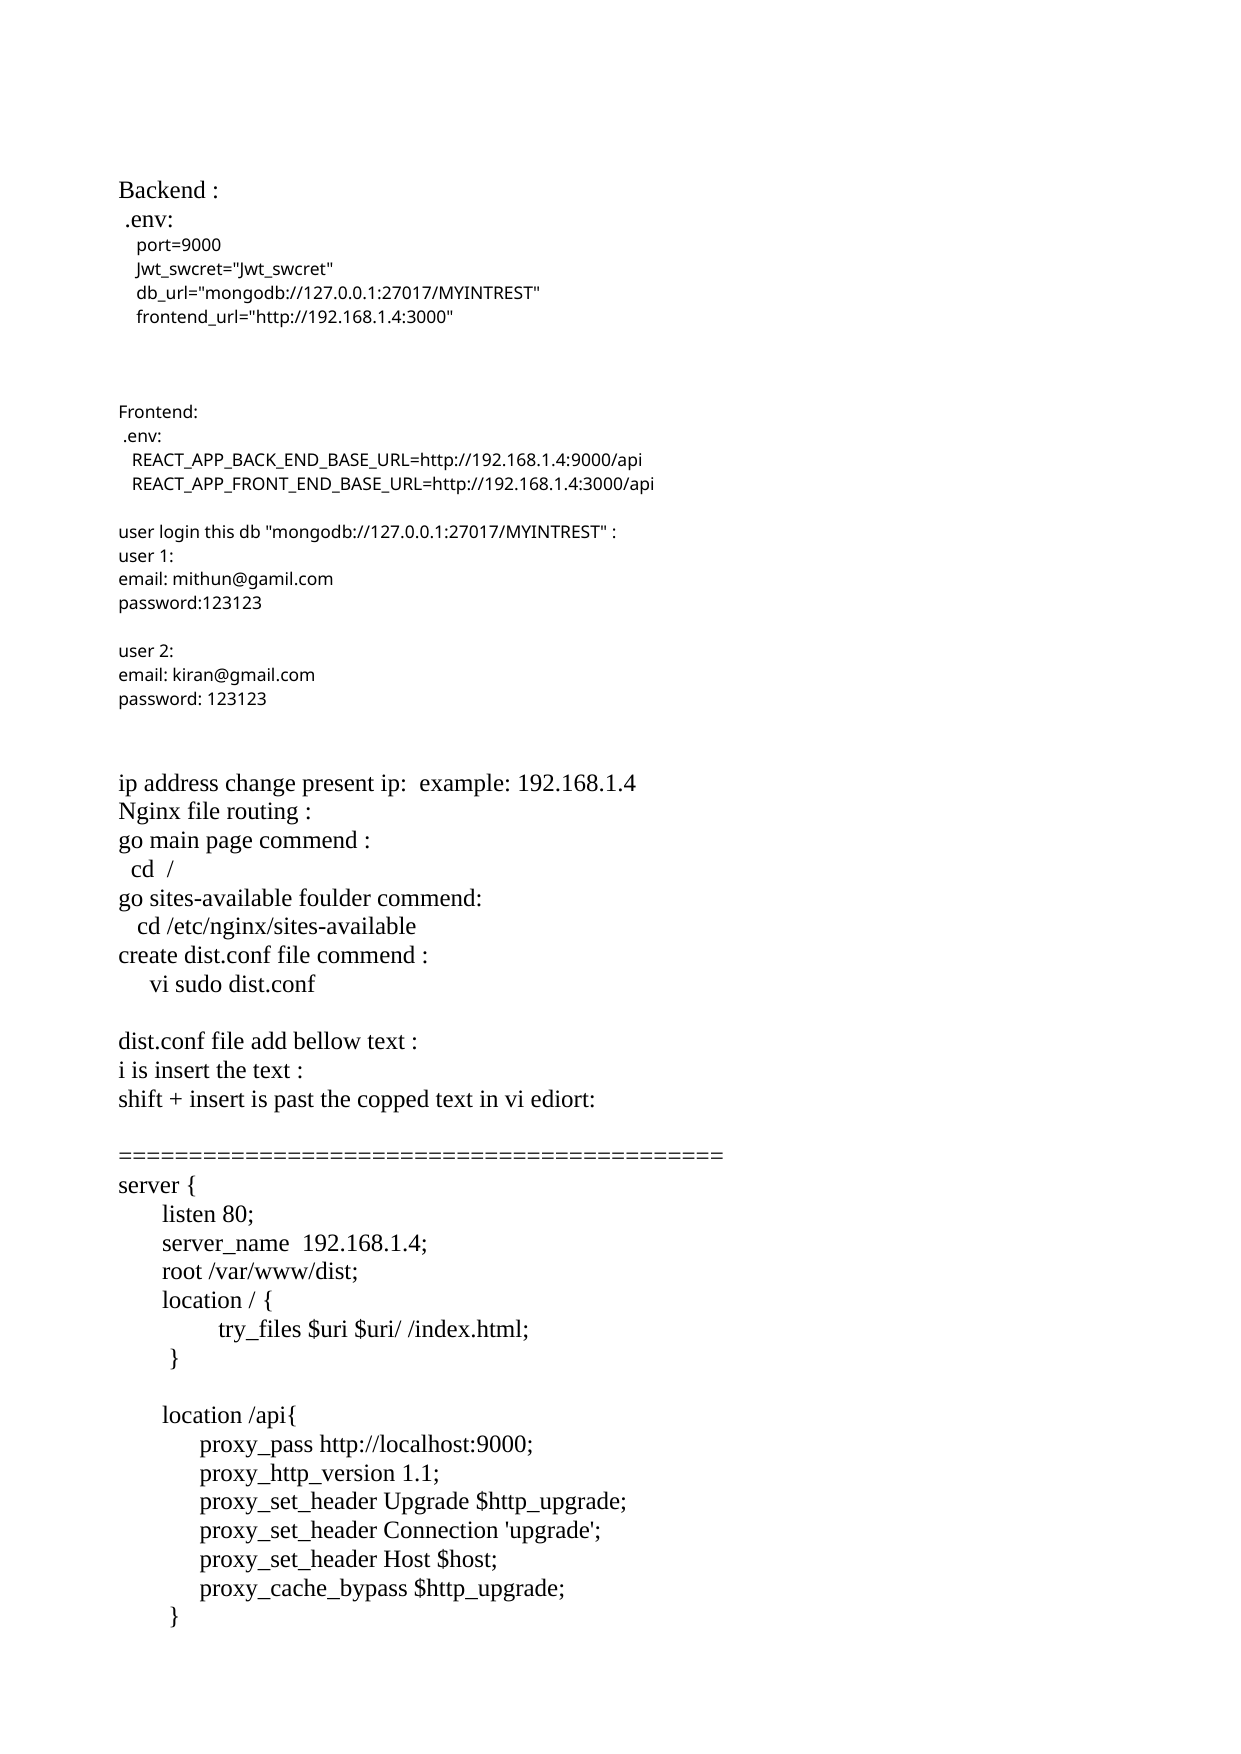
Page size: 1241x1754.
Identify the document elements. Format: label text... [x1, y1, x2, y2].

text db_url="mongodb://127.0.0.1:27017/MYINTREST" [118, 281, 1122, 305]
text Backend : [118, 176, 1122, 204]
text proxy_set_header Host $host; [118, 1544, 1122, 1573]
text Frontend: [118, 400, 1122, 424]
text proxy_set_header Connection 'upgrade'; [118, 1515, 1122, 1544]
text REACT_APP_BACK_END_BASE_URL=http://192.168.1.4:9000/api [118, 448, 1122, 472]
text } [118, 1601, 1122, 1630]
text =========================================== [118, 1141, 1122, 1170]
text email: kiran@gmail.com [118, 662, 1122, 686]
text proxy_http_version 1.1; [118, 1458, 1122, 1486]
text ip address change present ip: example: 192.168.1.4 [118, 768, 1122, 796]
text Nginx file routing : [118, 796, 1122, 825]
text frontend_url="http://192.168.1.4:3000" [118, 305, 1122, 328]
text server { [118, 1170, 1122, 1199]
text i is insert the text : [118, 1055, 1122, 1084]
text vi sudo dist.conf [118, 969, 1122, 998]
text dist.conf file add bellow text : [118, 1026, 1122, 1055]
text create dist.conf file commend : [118, 940, 1122, 969]
text try_files $uri $uri/ /index.html; [118, 1314, 1122, 1343]
text proxy_pass http://localhost:9000; [118, 1429, 1122, 1458]
text user 2: [118, 639, 1122, 662]
text .env: [118, 424, 1122, 448]
text cd / [118, 854, 1122, 883]
text proxy_cache_bypass $http_upgrade; [118, 1573, 1122, 1601]
text password: 123123 [118, 686, 1122, 710]
text email: mithun@gamil.com [118, 567, 1122, 591]
text go main page commend : [118, 825, 1122, 854]
text proxy_set_header Upgrade $http_upgrade; [118, 1486, 1122, 1515]
text user 1: [118, 543, 1122, 567]
text server_name 192.168.1.4; [118, 1228, 1122, 1256]
text Jwt_swcret="Jwt_swcret" [118, 257, 1122, 281]
text } [118, 1343, 1122, 1371]
text root /var/www/dist; [118, 1256, 1122, 1285]
text .env: [118, 204, 1122, 233]
text password:123123 [118, 591, 1122, 615]
text location /api{ [118, 1400, 1122, 1429]
text go sites-available foulder commend: [118, 883, 1122, 911]
text REACT_APP_FRONT_END_BASE_URL=http://192.168.1.4:3000/api [118, 472, 1122, 496]
text user login this db "mongodb://127.0.0.1:27017/MYINTREST" : [118, 519, 1122, 543]
text listen 80; [118, 1199, 1122, 1228]
text port=9000 [118, 233, 1122, 257]
text cd /etc/nginx/sites-available [118, 911, 1122, 940]
text location / { [118, 1285, 1122, 1314]
text shift + insert is past the copped text in vi ediort: [118, 1084, 1122, 1113]
